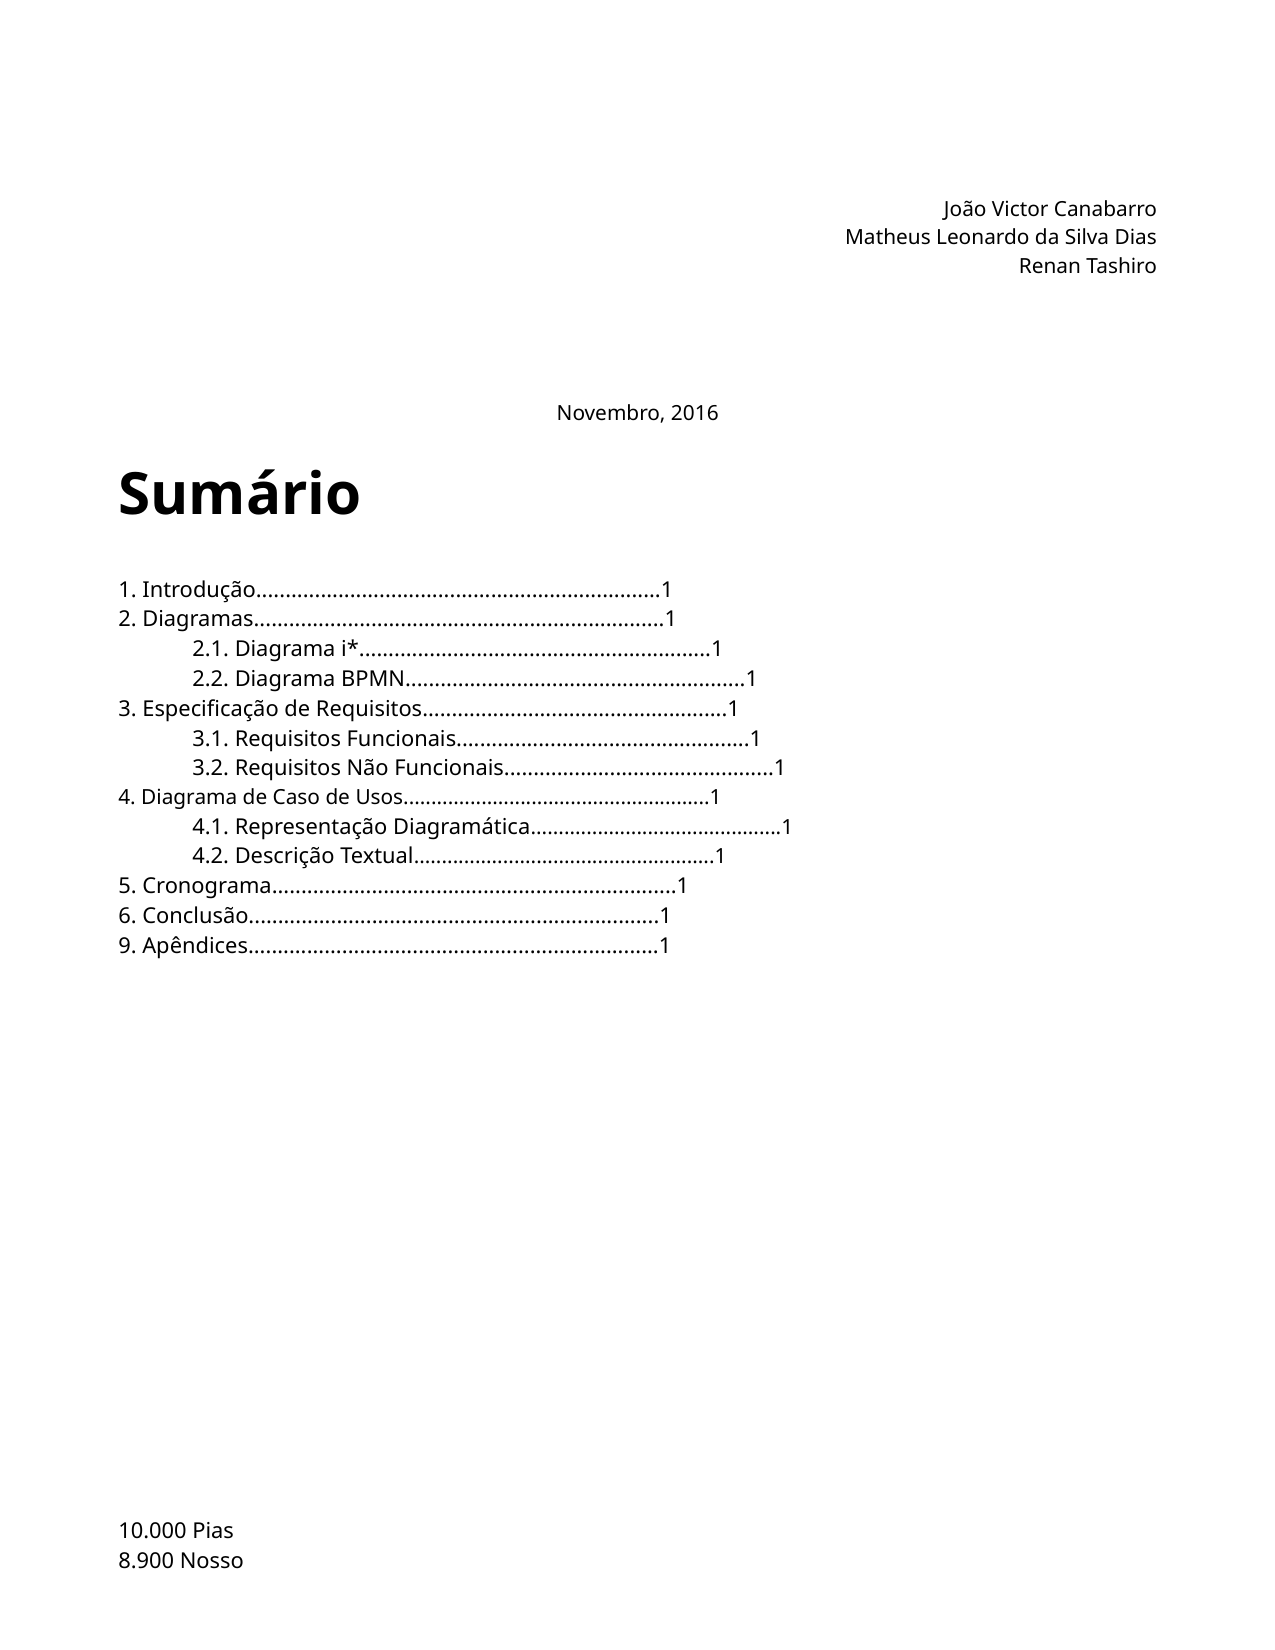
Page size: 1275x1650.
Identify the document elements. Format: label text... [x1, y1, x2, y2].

text Matheus Leonardo da Silva Dias [118, 222, 1157, 251]
text 3.2. Requisitos Não Funcionais..............................................1 [118, 752, 1157, 782]
text 3.1. Requisitos Funcionais..................................................1 [118, 723, 1157, 752]
text 2.2. Diagrama BPMN..........................................................1 [118, 663, 1157, 693]
text 5. Cronograma.....................................................................1 [118, 870, 1157, 900]
text 2.1. Diagrama i*............................................................1 [118, 633, 1157, 663]
text 6. Conclusão......................................................................1 [118, 900, 1157, 930]
text 4.1. Representação Diagramática.............................................1 [118, 811, 1157, 840]
text Renan Tashiro [118, 251, 1157, 279]
text 2. Diagramas......................................................................1 [118, 603, 1157, 633]
text 4.2. Descrição Textual......................................................1 [118, 840, 1157, 870]
text Novembro, 2016 [118, 398, 1157, 427]
text João Victor Canabarro [118, 194, 1157, 222]
text 4. Diagrama de Caso de Usos.......................................................1 [118, 782, 1157, 811]
text 9. Apêndices......................................................................1 [118, 930, 1157, 959]
text Sumário [118, 452, 1157, 531]
text 1. Introdução.....................................................................1 [118, 574, 1157, 603]
text 3. Especificação de Requisitos....................................................1 [118, 693, 1157, 723]
